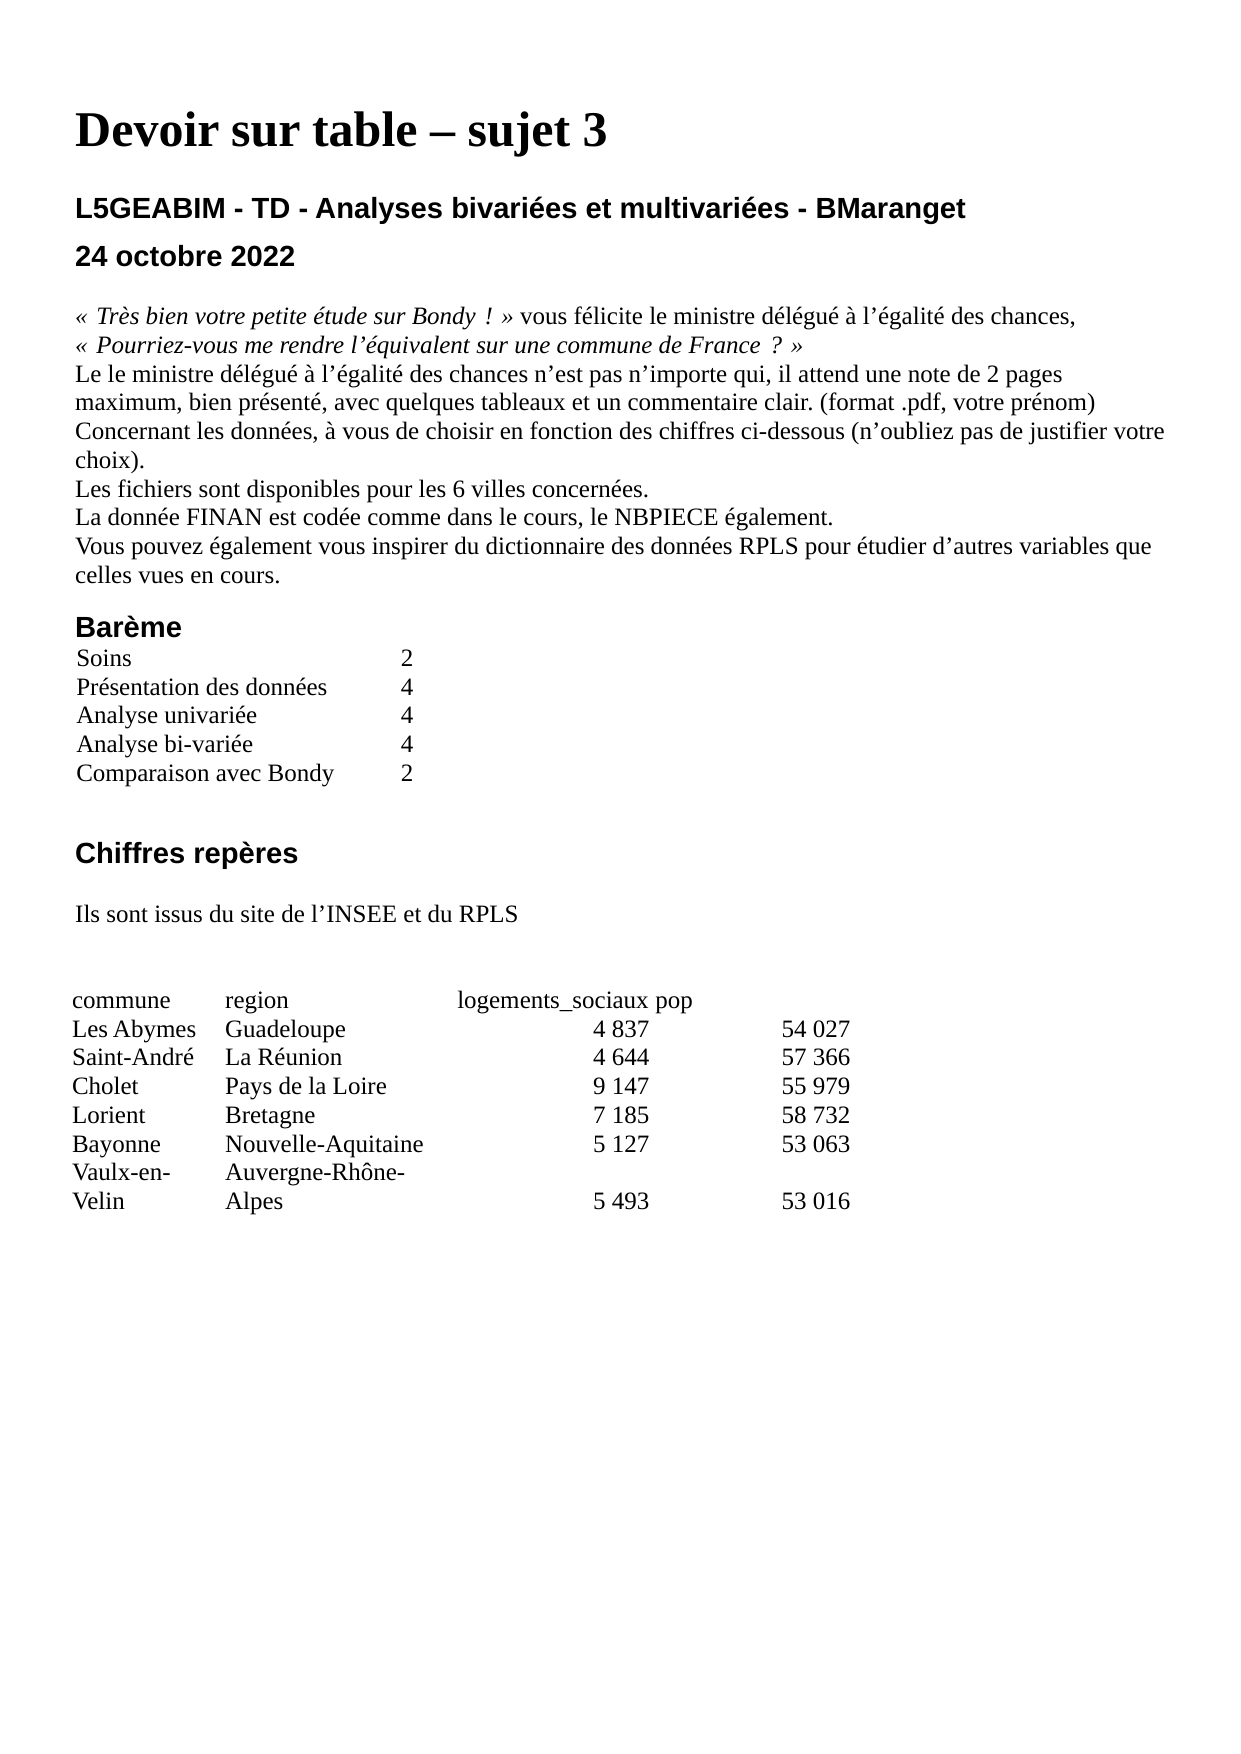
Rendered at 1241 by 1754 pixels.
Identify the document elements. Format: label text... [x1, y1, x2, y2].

table_cell Bretagne [222, 1100, 454, 1129]
table_cell Guadeloupe [222, 1014, 454, 1042]
table_cell 53 016 [652, 1158, 853, 1215]
text La donnée FINAN est codée comme dans le cours, le NBPIECE également. [75, 502, 1165, 531]
table_cell Nouvelle-Aquitaine [222, 1129, 454, 1157]
table_cell Pays de la Loire [222, 1071, 454, 1100]
table_cell 57 366 [652, 1043, 853, 1071]
table_cell Auvergne-Rhône-Alpes [222, 1158, 454, 1215]
table_cell Analyse bi-variée [75, 729, 399, 758]
table_cell Vaulx-en-Velin [69, 1158, 222, 1215]
subtitle Chiffres repères [75, 836, 1165, 870]
table_cell 53 063 [652, 1129, 853, 1157]
table_cell 4 644 [454, 1043, 652, 1071]
table_cell Lorient [69, 1100, 222, 1129]
table_cell 4 [400, 701, 448, 729]
table_cell Bayonne [69, 1129, 222, 1157]
table_cell Analyse univariée [75, 701, 399, 729]
text Les fichiers sont disponibles pour les 6 villes concernées. [75, 474, 1165, 502]
subtitle Devoir sur table – sujet 3 [75, 100, 1165, 157]
table_header region [222, 985, 454, 1014]
subtitle L5GEABIM - TD - Analyses bivariées et multivariées - BMaranget [75, 191, 1165, 224]
subtitle Barème [75, 609, 1165, 643]
text Ils sont issus du site de l’INSEE et du RPLS [75, 899, 1165, 927]
table_header 2 [400, 643, 448, 672]
table_cell 4 [400, 729, 448, 758]
table_cell Saint-André [69, 1043, 222, 1071]
table_cell 7 185 [454, 1100, 652, 1129]
subtitle 24 octobre 2022 [75, 239, 1165, 272]
table_header logements_sociaux [454, 985, 652, 1014]
table_cell Comparaison avec Bondy [75, 758, 399, 787]
table_cell Cholet [69, 1071, 222, 1100]
table_cell Présentation des données [75, 672, 399, 701]
table_header commune [69, 985, 222, 1014]
text Vous pouvez également vous inspirer du dictionnaire des données RPLS pour étudier d’autres variables que celles vues en cours. [75, 531, 1165, 589]
text « Très bien votre petite étude sur Bondy ! » vous félicite le ministre délégué à l’égalité des chances, « Pourriez-vous me rendre l’équivalent sur une commune de France ? » [75, 301, 1165, 359]
table_cell 9 147 [454, 1071, 652, 1100]
table_header pop [652, 985, 853, 1014]
table_cell 55 979 [652, 1071, 853, 1100]
table_cell La Réunion [222, 1043, 454, 1071]
text Concernant les données, à vous de choisir en fonction des chiffres ci-dessous (n’oubliez pas de justifier votre choix). [75, 416, 1165, 474]
table_cell 58 732 [652, 1100, 853, 1129]
table_cell 2 [400, 758, 448, 787]
table_cell 4 837 [454, 1014, 652, 1042]
table_cell 54 027 [652, 1014, 853, 1042]
text Le le ministre délégué à l’égalité des chances n’est pas n’importe qui, il attend une note de 2 pages maximum, bien présenté, avec quelques tableaux et un commentaire clair. (format .pdf, votre prénom) [75, 359, 1165, 416]
table_header Soins [75, 643, 399, 672]
table_cell 5 127 [454, 1129, 652, 1157]
table_cell 5 493 [454, 1158, 652, 1215]
table_cell Les Abymes [69, 1014, 222, 1042]
table_cell 4 [400, 672, 448, 701]
